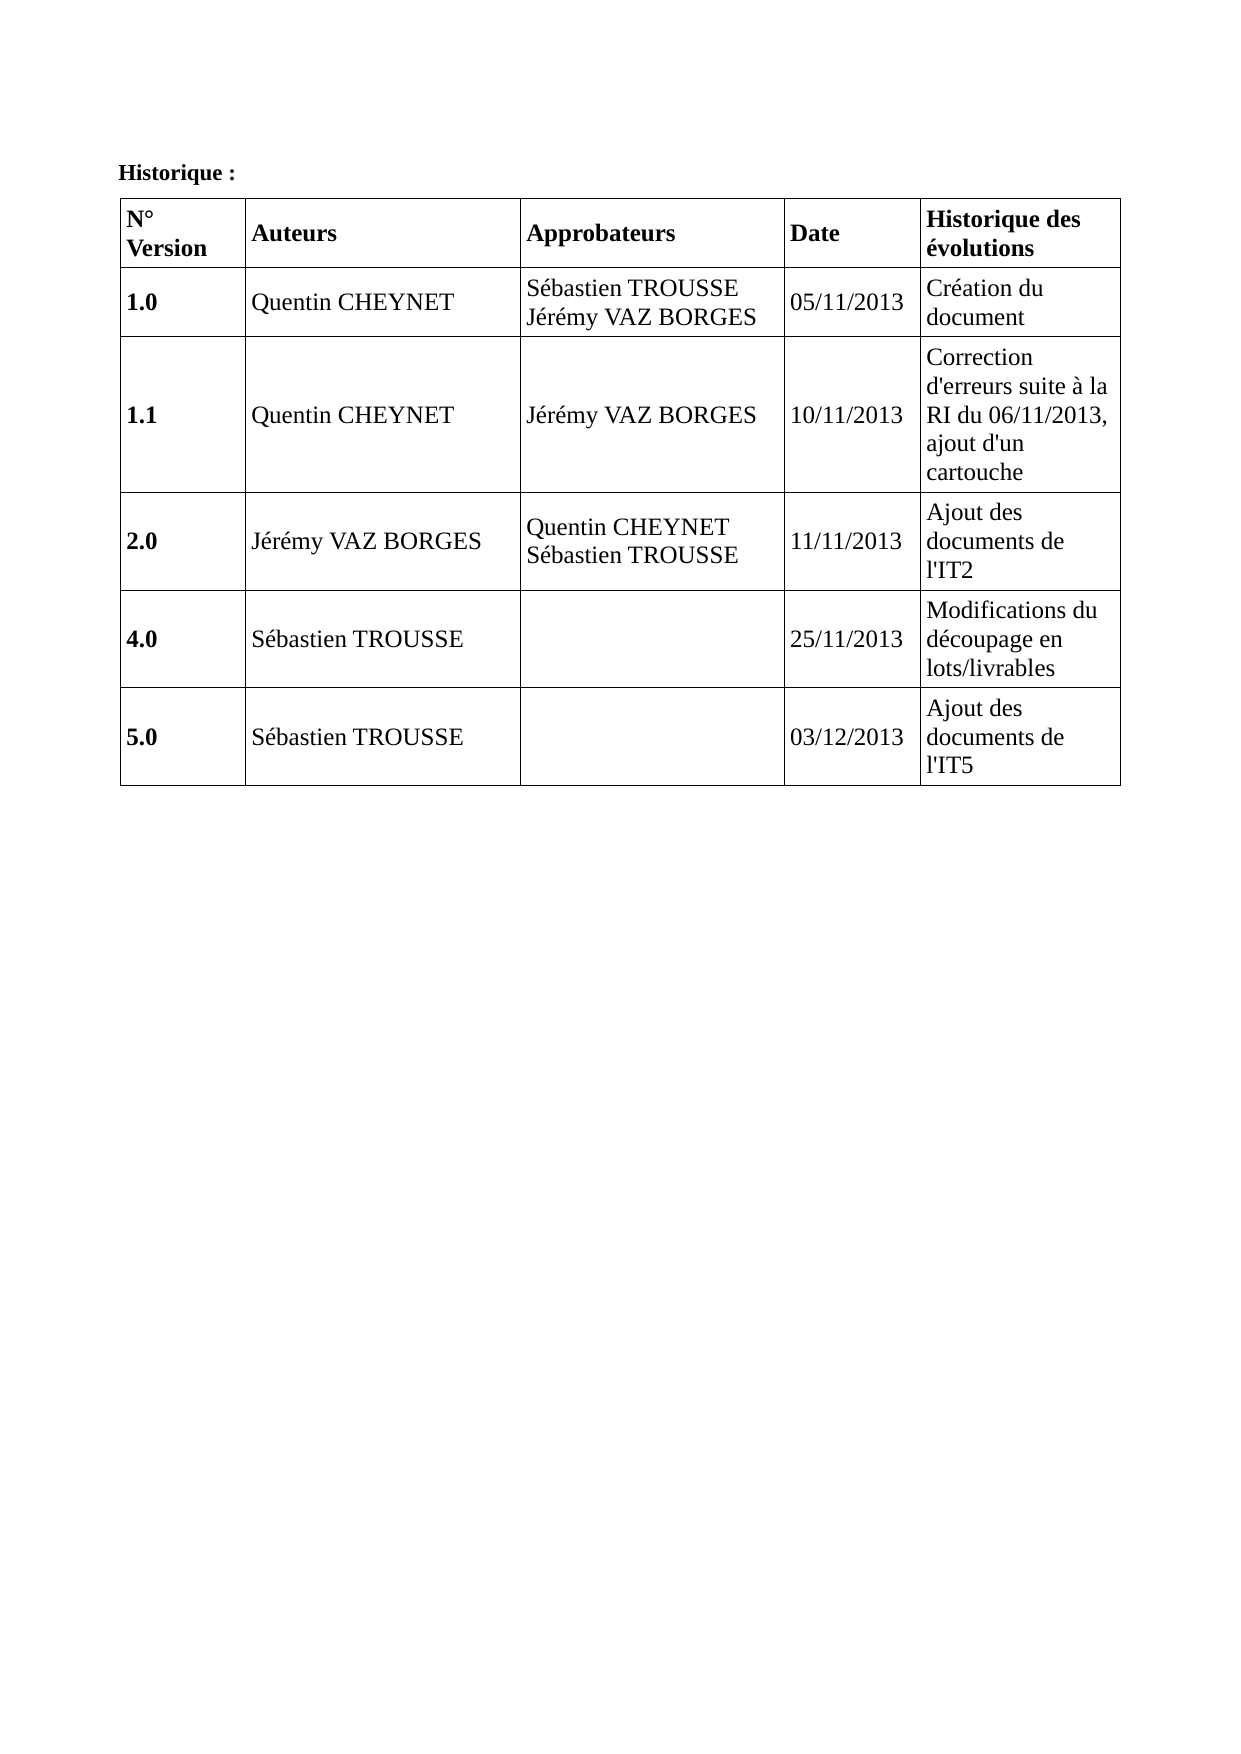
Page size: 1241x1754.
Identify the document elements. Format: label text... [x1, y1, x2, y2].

table_cell Quentin CHEYNET [246, 268, 520, 336]
table_cell Création du document [921, 268, 1120, 336]
table_cell 1.0 [121, 268, 245, 336]
table_header Approbateurs [521, 199, 784, 267]
table_header N° Version [121, 199, 245, 267]
table_cell [521, 688, 784, 785]
table_cell [521, 591, 784, 687]
table_cell 1.1 [121, 337, 245, 492]
table_cell Modifications du découpage en lots/livrables [921, 591, 1120, 687]
table_cell 10/11/2013 [785, 337, 920, 492]
table_cell Correction d'erreurs suite à la RI du 06/11/2013, ajout d'un cartouche [921, 337, 1120, 492]
table_cell Sébastien TROUSSE Jérémy VAZ BORGES [521, 268, 784, 336]
table_cell Jérémy VAZ BORGES [521, 337, 784, 492]
table_cell Ajout des documents de l'IT5 [921, 688, 1120, 785]
table_cell 11/11/2013 [785, 493, 920, 589]
table_cell 03/12/2013 [785, 688, 920, 785]
table_cell 5.0 [121, 688, 245, 785]
table_cell Quentin CHEYNET Sébastien TROUSSE [521, 493, 784, 589]
table_header Auteurs [246, 199, 520, 267]
table_cell 25/11/2013 [785, 591, 920, 687]
table_header Date [785, 199, 920, 267]
table_cell Sébastien TROUSSE [246, 591, 520, 687]
table_cell Ajout des documents de l'IT2 [921, 493, 1120, 589]
table_cell 2.0 [121, 493, 245, 589]
text Historique : [118, 159, 1122, 186]
table_cell Sébastien TROUSSE [246, 688, 520, 785]
table_cell 05/11/2013 [785, 268, 920, 336]
table_cell 4.0 [121, 591, 245, 687]
table_cell Quentin CHEYNET [246, 337, 520, 492]
table_cell Jérémy VAZ BORGES [246, 493, 520, 589]
table_header Historique des évolutions [921, 199, 1120, 267]
